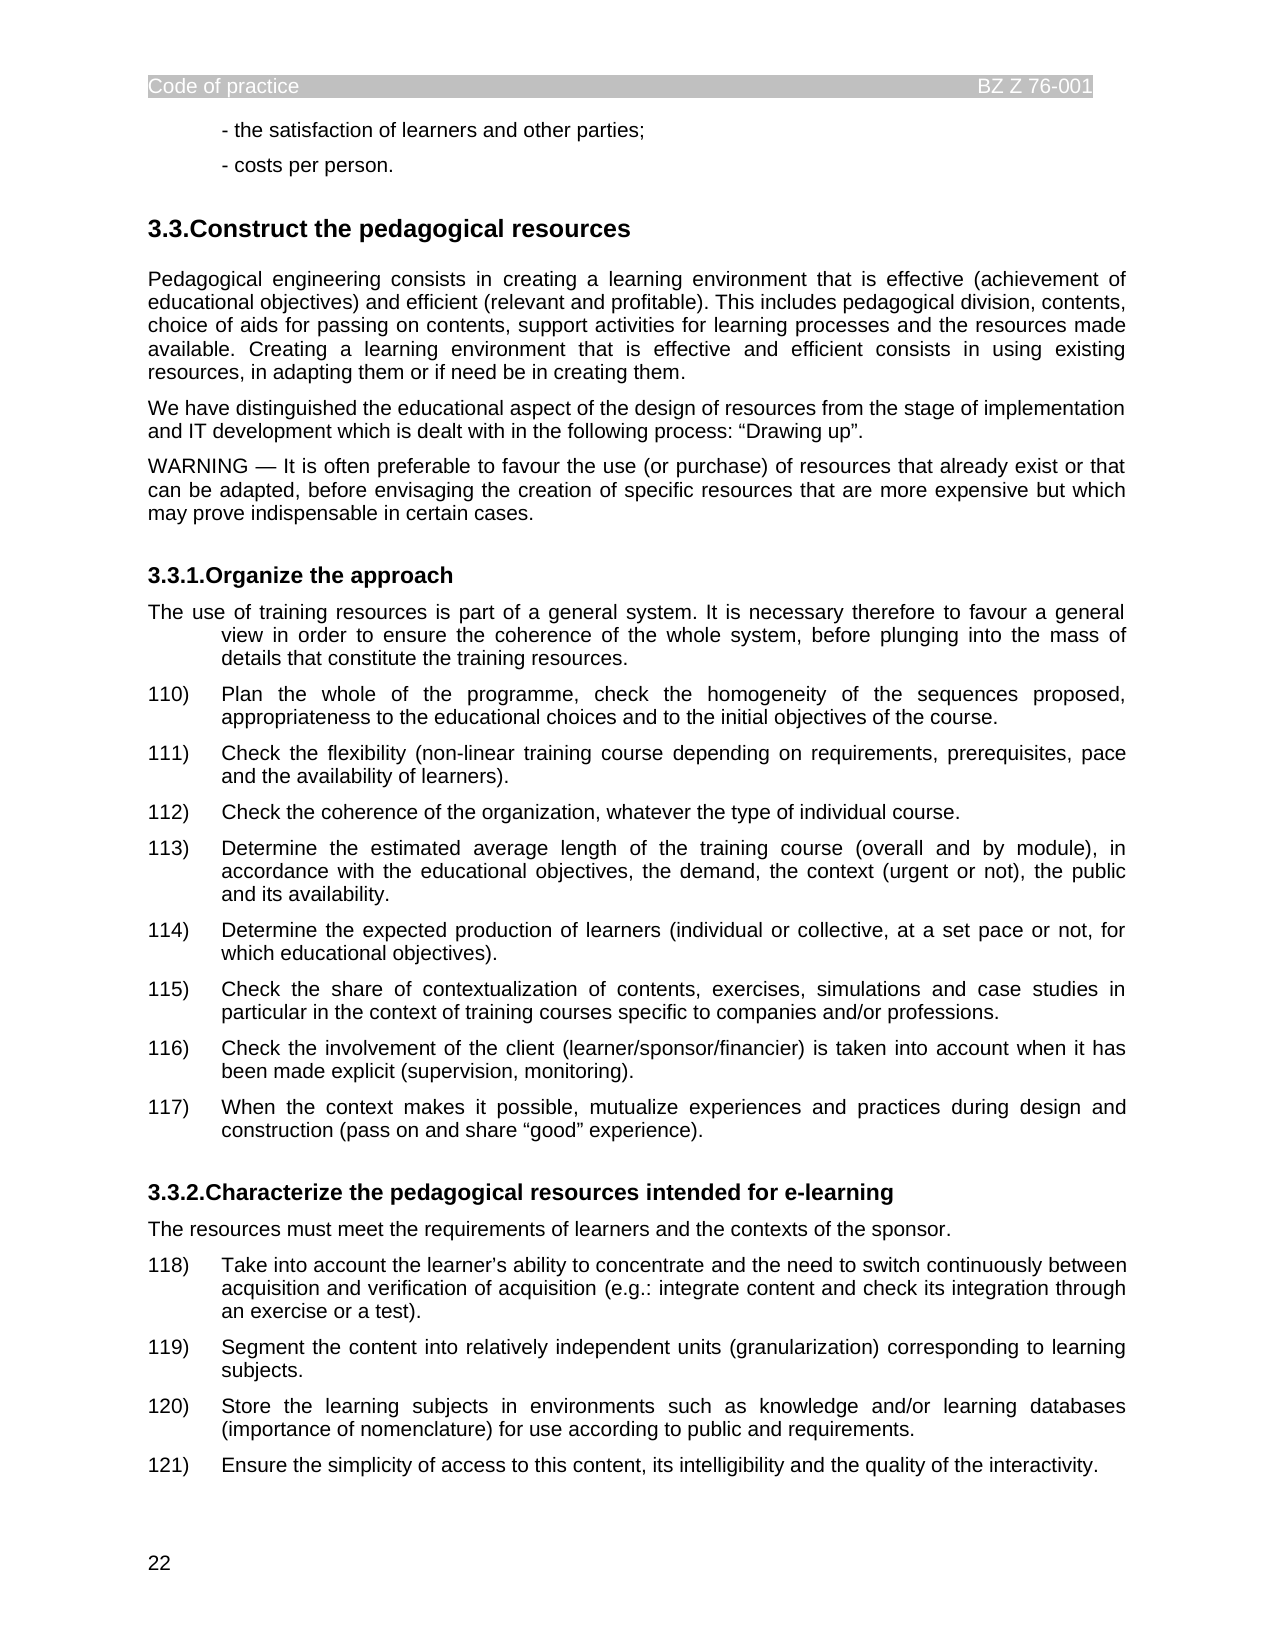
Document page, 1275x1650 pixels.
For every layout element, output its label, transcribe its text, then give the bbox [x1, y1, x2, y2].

text The resources must meet the requirements of learners and the contexts of the sponsor. [148, 1217, 1127, 1241]
text 121) Ensure the simplicity of access to this content, its intelligibility and the quality of the interactivity. [148, 1453, 1127, 1476]
text 116) Check the involvement of the client (learner/sponsor/financier) is taken into account when it has been made explicit (supervision, monitoring). [148, 1036, 1127, 1083]
text 110) Plan the whole of the programme, check the homogeneity of the sequences proposed, appropriateness to the educational choices and to the initial objectives of the course. [148, 683, 1127, 729]
subtitle Construct the pedagogical resources [148, 214, 1127, 242]
text 119) Segment the content into relatively independent units (granularization) corresponding to learning subjects. [148, 1335, 1127, 1382]
text - costs per person. [221, 154, 1127, 177]
text 117) When the context makes it possible, mutualize experiences and practices during design and construction (pass on and share “good” experience). [148, 1095, 1127, 1142]
subtitle Organize the approach [148, 562, 1127, 588]
text 118) Take into account the learner’s ability to concentrate and the need to switch continuously between acquisition and verification of acquisition (e.g.: integrate content and check its integration through an exercise or a test). [148, 1253, 1127, 1323]
text 111) Check the flexibility (non-linear training course depending on requirements, prerequisites, pace and the availability of learners). [148, 742, 1127, 788]
text Pedagogical engineering consists in creating a learning environment that is effective (achievement of educational objectives) and efficient (relevant and profitable). This includes pedagogical division, contents, choice of aids for passing on contents, support activities for learning processes and the resources made available. Creating a learning environment that is effective and efficient consists in using existing resources, in adapting them or if need be in creating them. [148, 267, 1127, 384]
text - the satisfaction of learners and other parties; [221, 118, 1127, 141]
subtitle Characterize the pedagogical resources intended for e-learning [148, 1179, 1127, 1205]
text 112) Check the coherence of the organization, whatever the type of individual course. [148, 801, 1127, 824]
text We have distinguished the educational aspect of the design of resources from the stage of implementation and IT development which is dealt with in the following process: “Drawing up”. [148, 396, 1127, 443]
text 115) Check the share of contextualization of contents, exercises, simulations and case studies in particular in the context of training courses specific to companies and/or professions. [148, 977, 1127, 1024]
text 120) Store the learning subjects in environments such as knowledge and/or learning databases (importance of nomenclature) for use according to public and requirements. [148, 1394, 1127, 1441]
text 113) Determine the estimated average length of the training course (overall and by module), in accordance with the educational objectives, the demand, the context (urgent or not), the public and its availability. [148, 836, 1127, 906]
text 114) Determine the expected production of learners (individual or collective, at a set pace or not, for which educational objectives). [148, 918, 1127, 965]
text WARNING — It is often preferable to favour the use (or purchase) of resources that already exist or that can be adapted, before envisaging the creation of specific resources that are more expensive but which may prove indispensable in certain cases. [148, 455, 1127, 525]
text The use of training resources is part of a general system. It is necessary therefore to favour a general view in order to ensure the coherence of the whole system, before plunging into the mass of details that constitute the training resources. [148, 600, 1127, 670]
